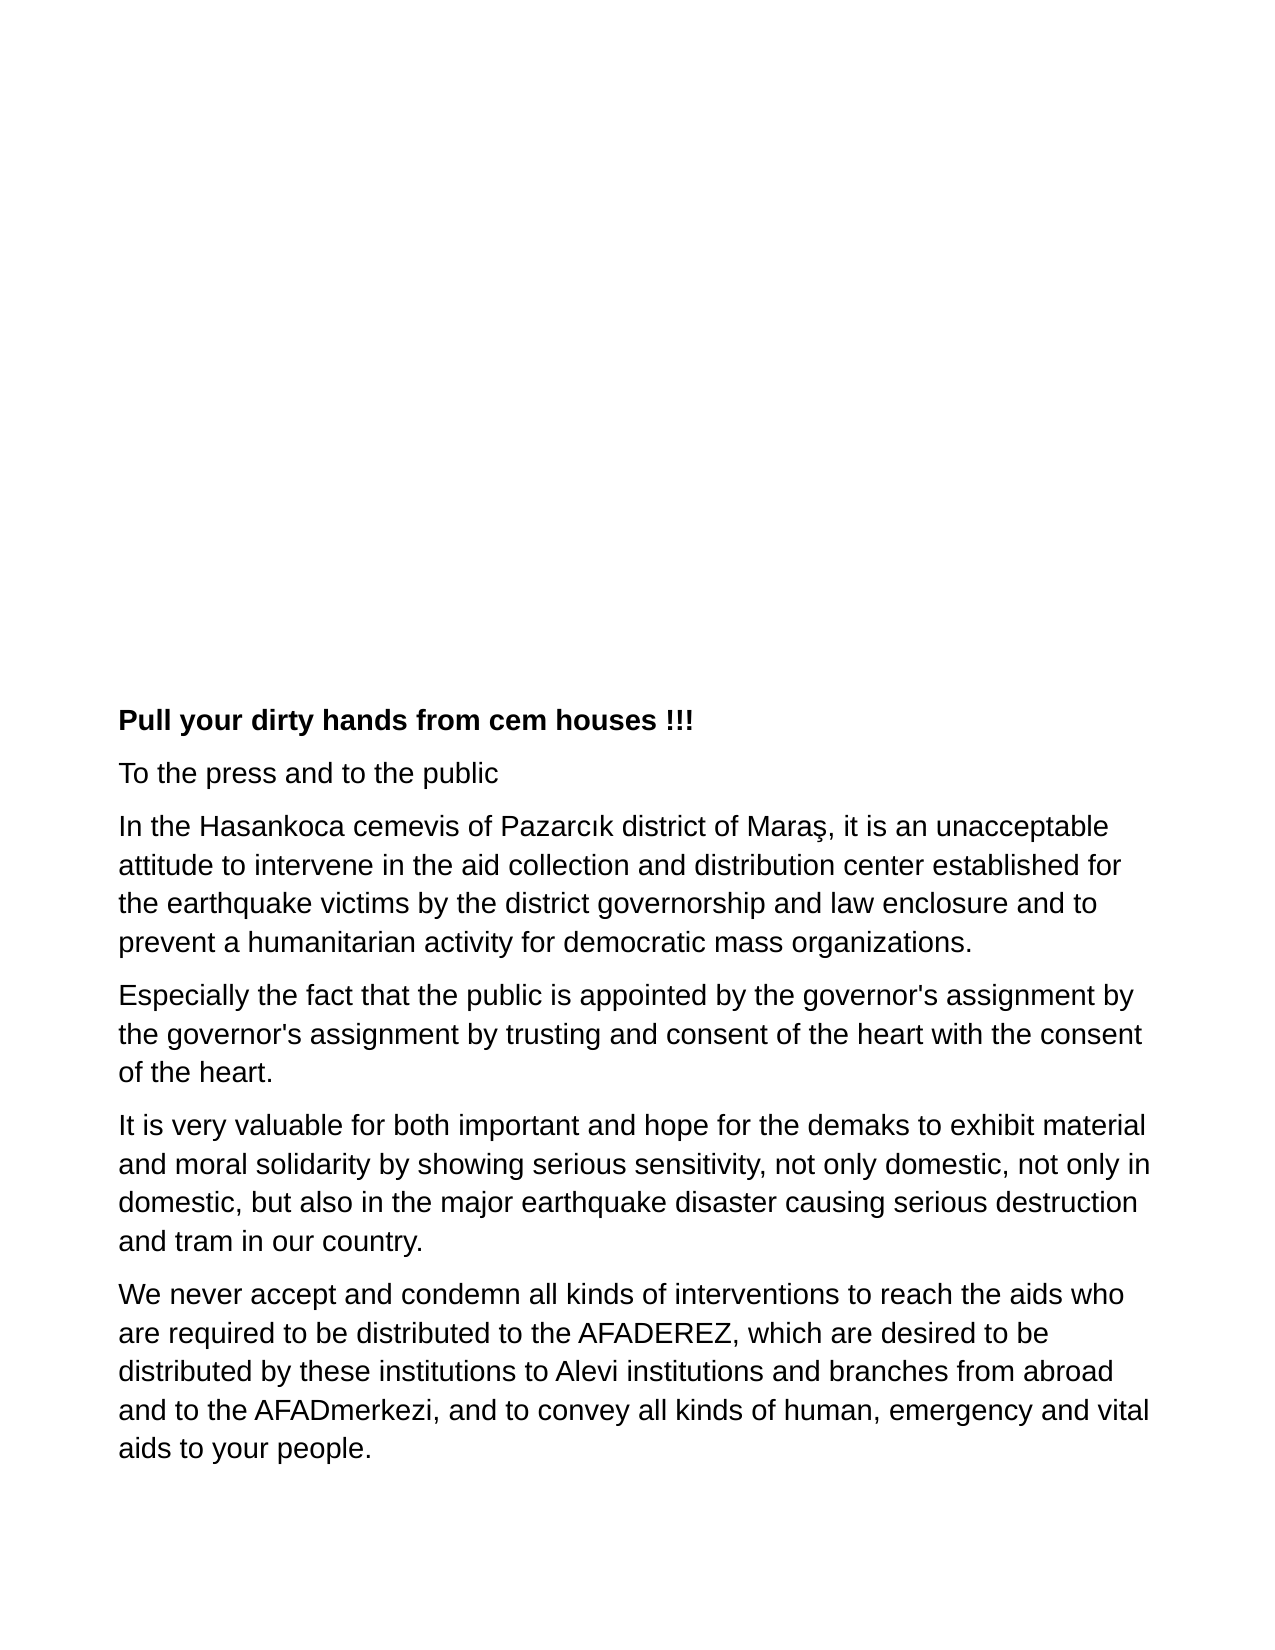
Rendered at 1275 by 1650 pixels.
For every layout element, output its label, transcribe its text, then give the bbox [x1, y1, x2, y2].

text To the press and to the public [118, 756, 1157, 790]
text It is very valuable for both important and hope for the demaks to exhibit material and moral solidarity by showing serious sensitivity, not only domestic, not only in domestic, but also in the major earthquake disaster causing serious destruction and tram in our country. [118, 1108, 1157, 1258]
text We never accept and condemn all kinds of interventions to reach the aids who are required to be distributed to the AFADEREZ, which are desired to be distributed by these institutions to Alevi institutions and branches from abroad and to the AFADmerkezi, and to convey all kinds of human, emergency and vital aids to your people. [118, 1277, 1157, 1465]
text Pull your dirty hands from cem houses !!! [118, 118, 1157, 737]
text Especially the fact that the public is appointed by the governor's assignment by the governor's assignment by trusting and consent of the heart with the consent of the heart. [118, 978, 1157, 1089]
text In the Hasankoca cemevis of Pazarcık district of Maraş, it is an unacceptable attitude to intervene in the aid collection and distribution center established for the earthquake victims by the district governorship and law enclosure and to prevent a humanitarian activity for democratic mass organizations. [118, 809, 1157, 959]
